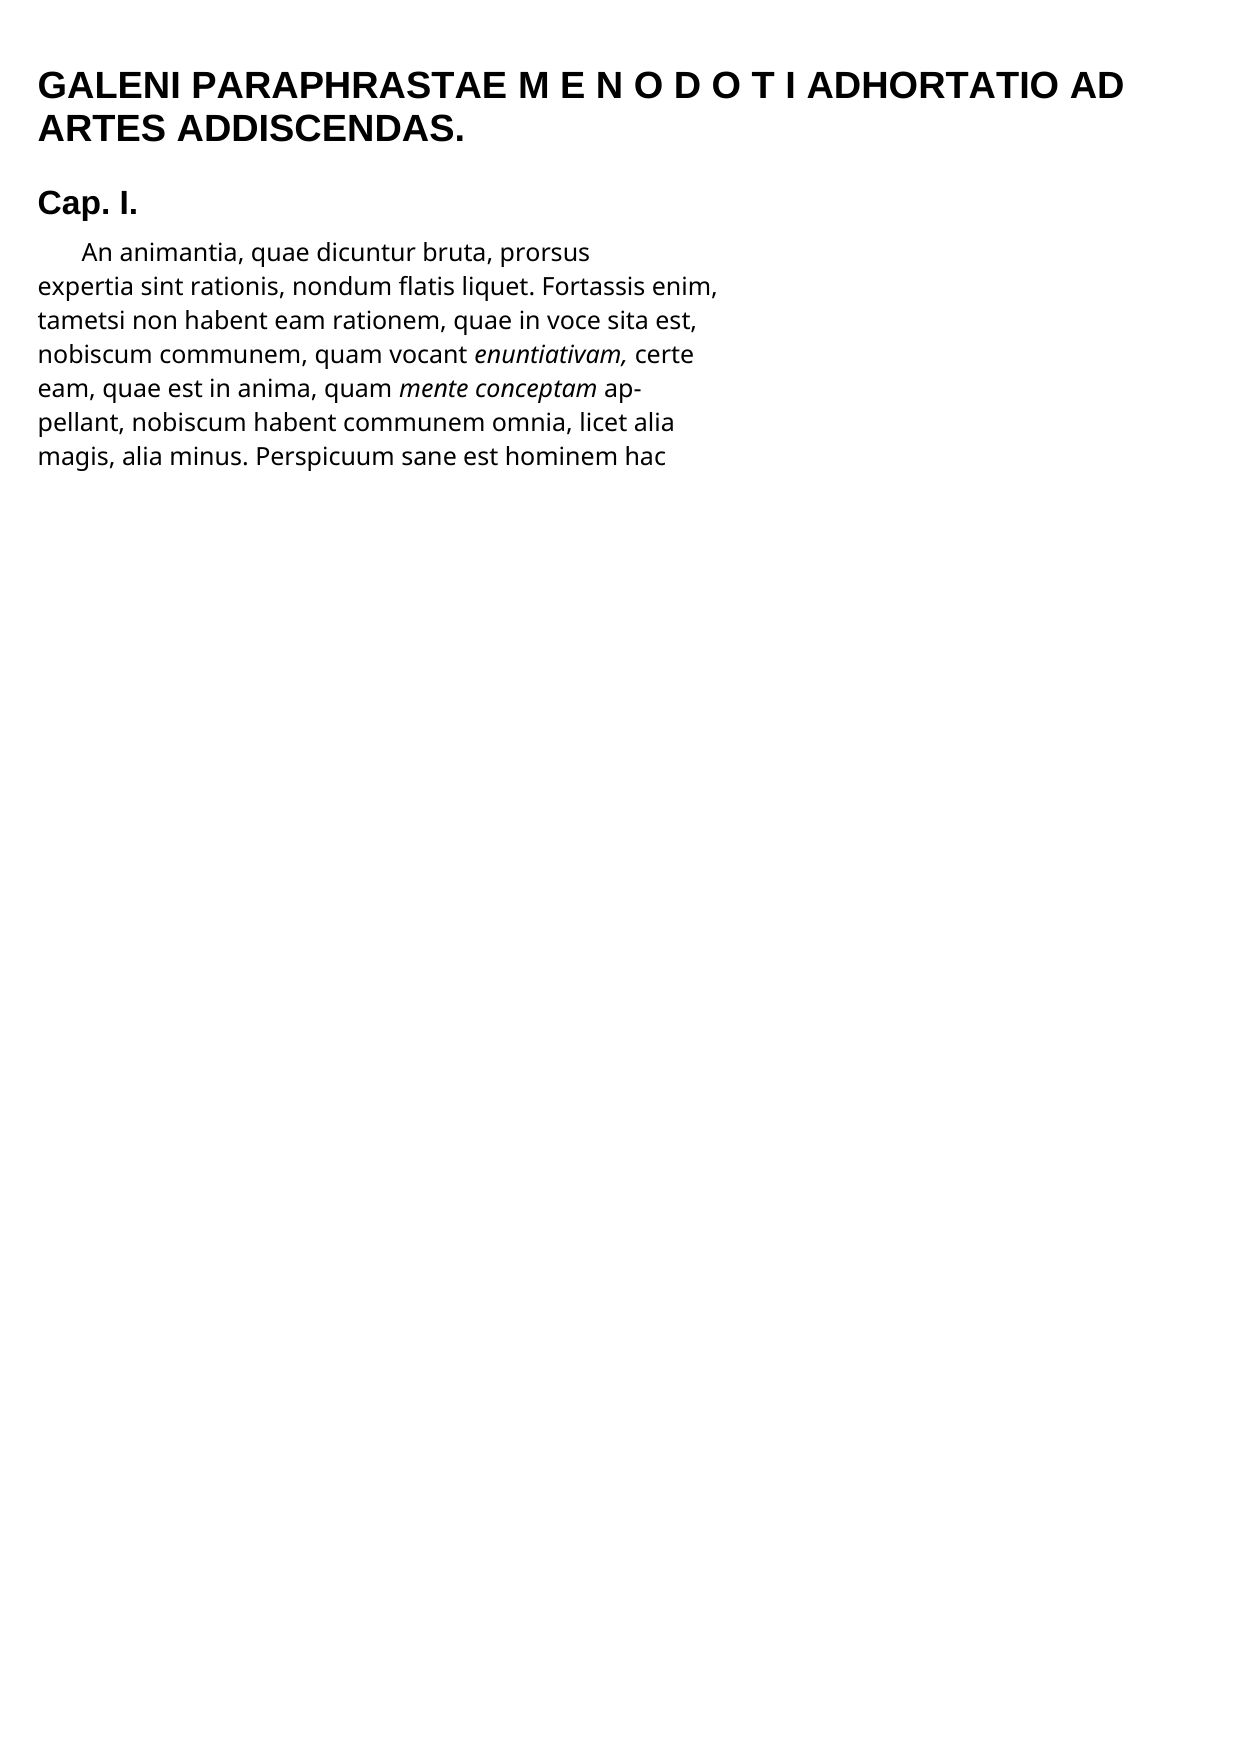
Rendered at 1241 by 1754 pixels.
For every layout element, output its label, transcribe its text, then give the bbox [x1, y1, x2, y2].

subtitle Cap. I. [37, 183, 1203, 222]
subtitle GALENI PARAPHRASTAE M E N O D O T I ADHORTATIO AD ARTES ADDISCENDAS. [37, 62, 1203, 150]
text An animantia, quae dicuntur bruta, prorsus expertia sint rationis, nondum flatis liquet. Fortassis enim, tametsi non habent eam rationem, quae in voce sita est, nobiscum communem, quam vocant enuntiativam, certe eam, quae est in anima, quam mente conceptam ap- pellant, nobiscum habent communem omnia, licet alia magis, alia minus. Perspicuum sane est hominem hac [37, 234, 1203, 473]
